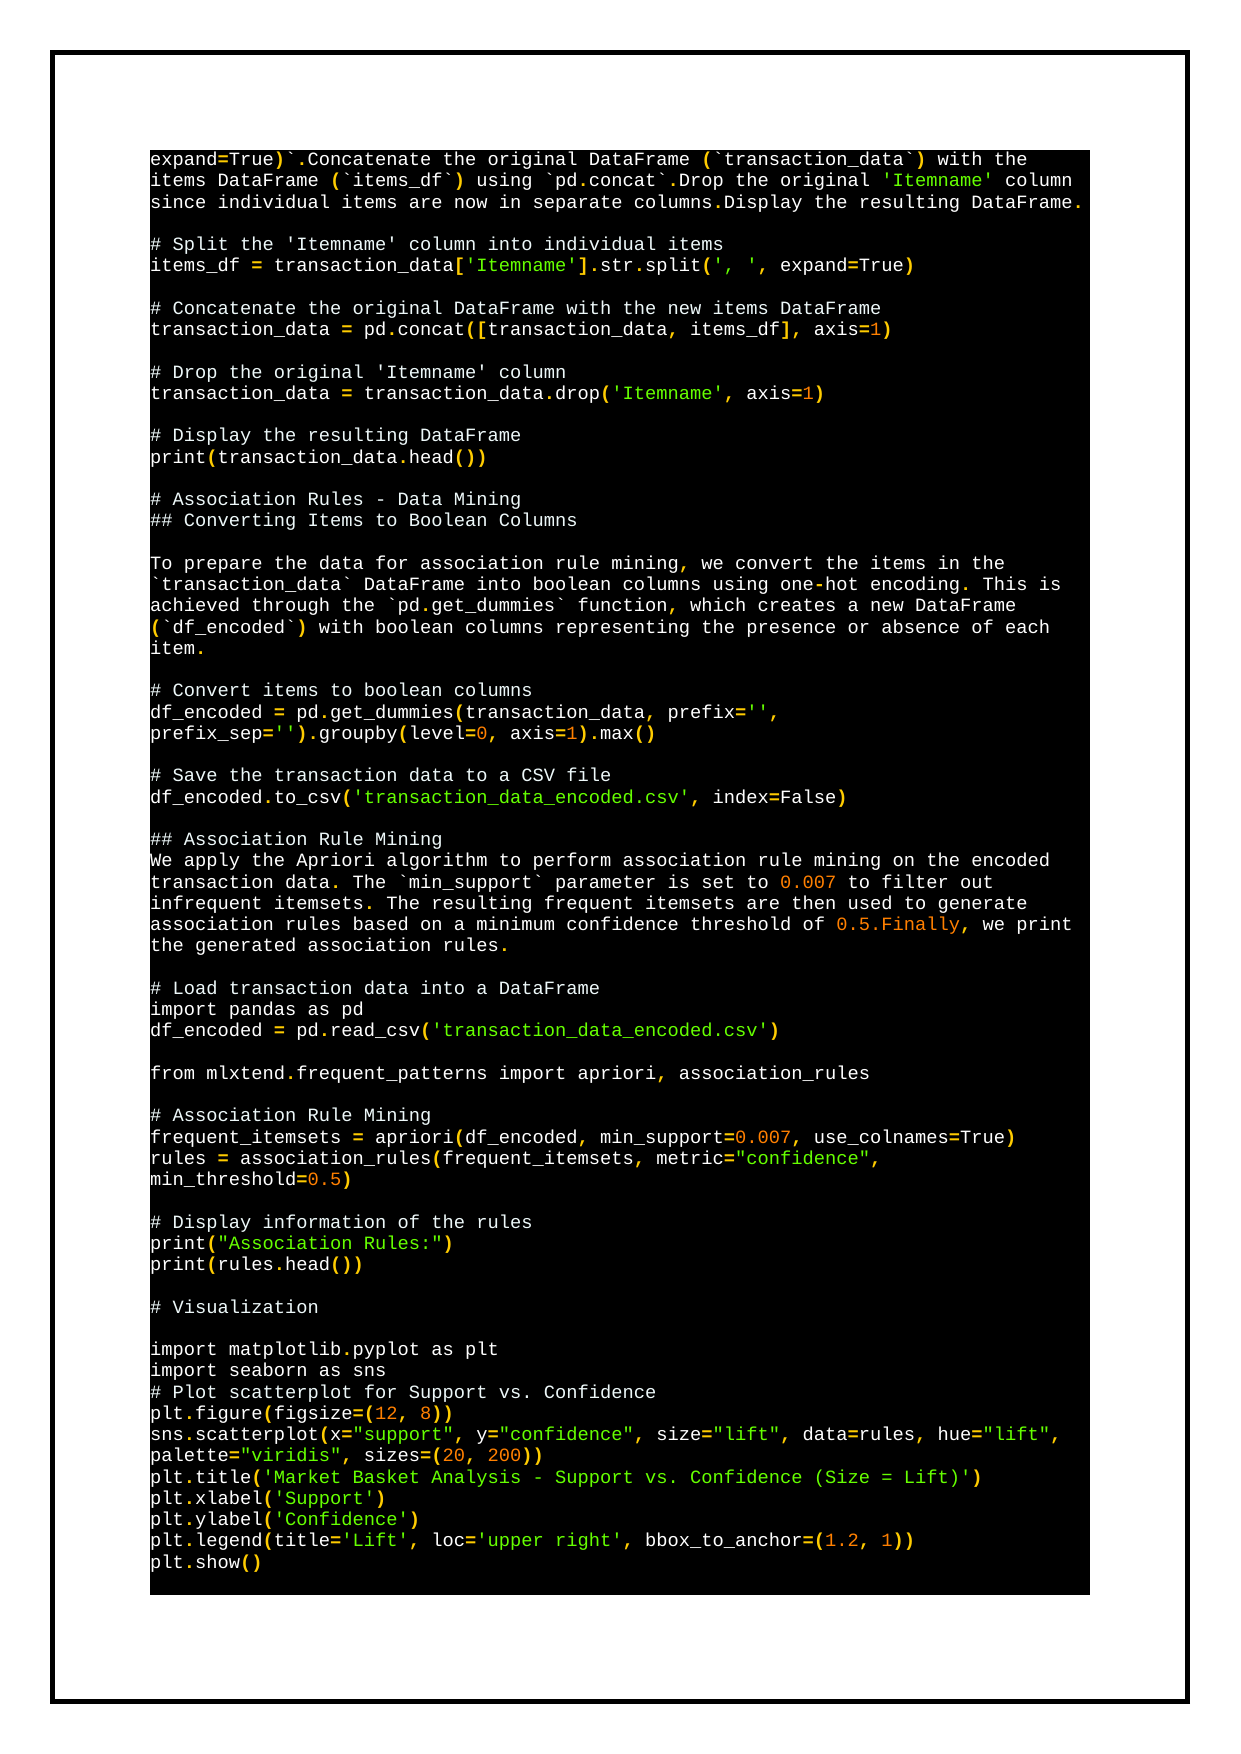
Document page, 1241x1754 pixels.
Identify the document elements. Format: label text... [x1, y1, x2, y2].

text df_encoded = pd.read_csv('transaction_data_encoded.csv') [150, 1021, 1090, 1042]
text df_encoded = pd.get_dummies(transaction_data, prefix='', prefix_sep='').groupby(level=0, axis=1).max() [150, 702, 1090, 745]
text plt.title('Market Basket Analysis - Support vs. Confidence (Size = Lift)') [150, 1467, 1090, 1489]
text # Plot scatterplot for Support vs. Confidence [150, 1382, 1090, 1404]
text rules = association_rules(frequent_itemsets, metric="confidence", min_threshold=0.5) [150, 1149, 1090, 1191]
text # Save the transaction data to a CSV file [150, 766, 1090, 787]
text df_encoded.to_csv('transaction_data_encoded.csv', index=False) [150, 787, 1090, 809]
text plt.ylabel('Confidence') [150, 1510, 1090, 1531]
text # Display information of the rules [150, 1212, 1090, 1234]
text plt.show() [150, 1552, 1090, 1574]
text print("Association Rules:") [150, 1234, 1090, 1255]
text To prepare the data for association rule mining, we convert the items in the `transaction_data` DataFrame into boolean columns using one-hot encoding. This is achieved through the `pd.get_dummies` function, which creates a new DataFrame (`df_encoded`) with boolean columns representing the presence or absence of each item. [150, 554, 1090, 660]
text items_df = transaction_data['Itemname'].str.split(', ', expand=True) [150, 256, 1090, 277]
text transaction_data = pd.concat([transaction_data, items_df], axis=1) [150, 320, 1090, 341]
text # Drop the original 'Itemname' column [150, 362, 1090, 384]
text print(rules.head()) [150, 1255, 1090, 1276]
text # Load transaction data into a DataFrame [150, 979, 1090, 1000]
text # Concatenate the original DataFrame with the new items DataFrame [150, 299, 1090, 320]
text transaction_data = transaction_data.drop('Itemname', axis=1) [150, 384, 1090, 405]
text import matplotlib.pyplot as plt [150, 1340, 1090, 1361]
text # Association Rules - Data Mining [150, 490, 1090, 511]
text plt.legend(title='Lift', loc='upper right', bbox_to_anchor=(1.2, 1)) [150, 1531, 1090, 1552]
text plt.figure(figsize=(12, 8)) [150, 1404, 1090, 1425]
text ## Converting Items to Boolean Columns [150, 511, 1090, 532]
text print(transaction_data.head()) [150, 447, 1090, 469]
text plt.xlabel('Support') [150, 1489, 1090, 1510]
text # Convert items to boolean columns [150, 681, 1090, 702]
text sns.scatterplot(x="support", y="confidence", size="lift", data=rules, hue="lift", palette="viridis", sizes=(20, 200)) [150, 1425, 1090, 1467]
text # Display the resulting DataFrame [150, 426, 1090, 447]
text ## Association Rule Mining [150, 830, 1090, 851]
text from mlxtend.frequent_patterns import apriori, association_rules [150, 1064, 1090, 1085]
text frequent_itemsets = apriori(df_encoded, min_support=0.007, use_colnames=True) [150, 1127, 1090, 1149]
text # Split the 'Itemname' column into individual items [150, 235, 1090, 256]
text import seaborn as sns [150, 1361, 1090, 1382]
text import pandas as pd [150, 1000, 1090, 1021]
text # Association Rule Mining [150, 1106, 1090, 1127]
text We apply the Apriori algorithm to perform association rule mining on the encoded transaction data. The `min_support` parameter is set to 0.007 to filter out infrequent itemsets. The resulting frequent itemsets are then used to generate association rules based on a minimum confidence threshold of 0.5.Finally, we print the generated association rules. [150, 851, 1090, 957]
text # Visualization [150, 1297, 1090, 1319]
text expand=True)`.Concatenate the original DataFrame (`transaction_data`) with the items DataFrame (`items_df`) using `pd.concat`.Drop the original 'Itemname' column since individual items are now in separate columns.Display the resulting DataFrame. [150, 150, 1090, 214]
